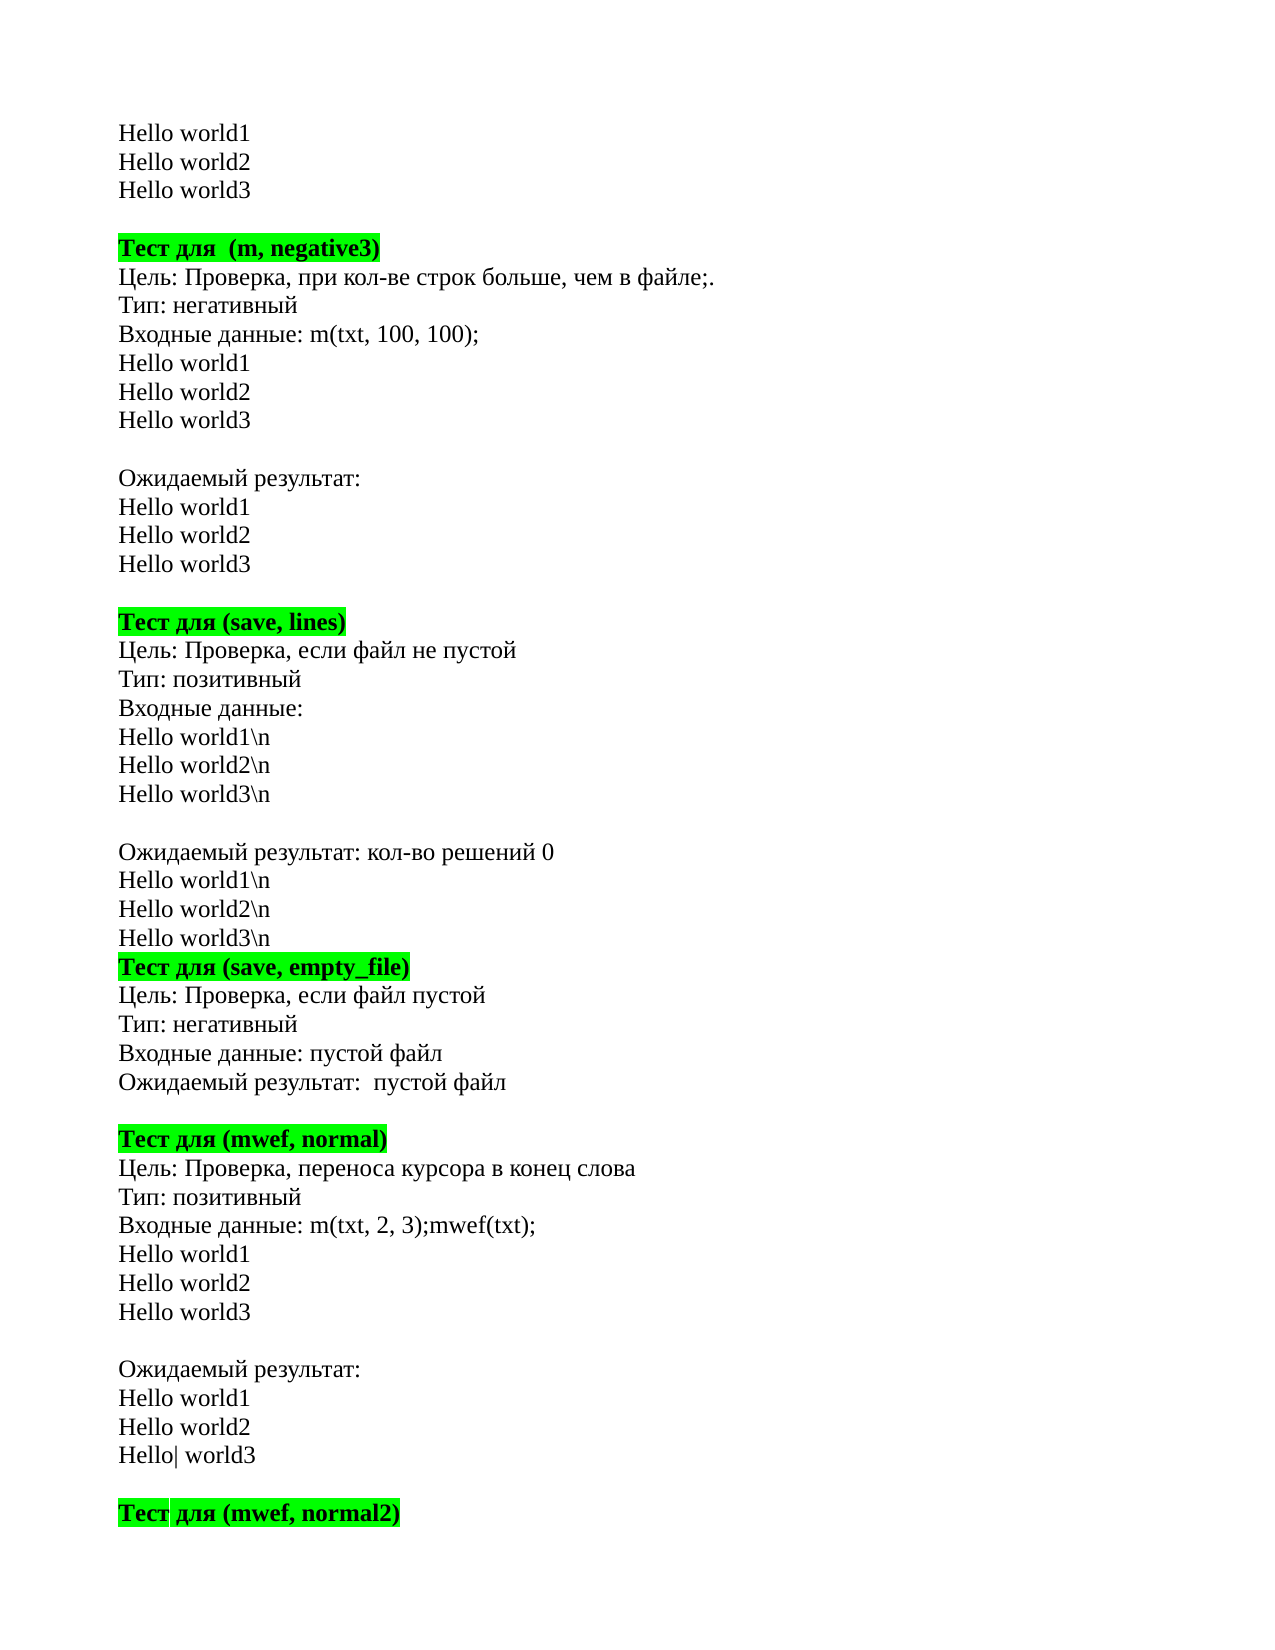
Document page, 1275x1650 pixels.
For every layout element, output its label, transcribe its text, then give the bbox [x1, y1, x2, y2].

text Hello world1\n [118, 722, 1157, 751]
text Hello world3 [118, 1297, 1157, 1326]
text Hello world3\n [118, 923, 1157, 952]
text Tест для (mwef, normal2) [118, 1498, 1157, 1527]
text Hello world2\n [118, 751, 1157, 779]
text Hello world2 [118, 147, 1157, 176]
text Ожидаемый результат: [118, 463, 1157, 492]
text Ожидаемый результат: пустой файл [118, 1067, 1157, 1096]
text Тип: негативный [118, 291, 1157, 319]
text Hello world3 [118, 549, 1157, 578]
text Hello world1 [118, 1239, 1157, 1268]
text Hello world1 [118, 1383, 1157, 1412]
text Tест для (m, negative3) [118, 233, 1157, 262]
text Hello world3 [118, 176, 1157, 204]
text Hello world3\n [118, 779, 1157, 808]
text Цель: Проверка, переноса курсора в конец слова [118, 1153, 1157, 1182]
text Цель: Проверка, при кол-ве строк больше, чем в файле;. [118, 262, 1157, 291]
text Входные данные: [118, 693, 1157, 722]
text Тип: позитивный [118, 1182, 1157, 1211]
text Hello world2 [118, 1412, 1157, 1441]
text Hello world1 [118, 118, 1157, 147]
text Hello world3 [118, 406, 1157, 434]
text Ожидаемый результат: кол-во решений 0 [118, 837, 1157, 866]
text Входные данные: пустой файл [118, 1038, 1157, 1067]
text Ожидаемый результат: [118, 1354, 1157, 1383]
text Hello world1\n [118, 866, 1157, 894]
text Hello world1 [118, 348, 1157, 377]
text Входные данные: m(txt, 100, 100); [118, 319, 1157, 348]
text Hello| world3 [118, 1441, 1157, 1469]
text Tест для (save, lines) [118, 607, 1157, 636]
text Hello world2 [118, 521, 1157, 549]
text Цель: Проверка, если файл не пустой [118, 636, 1157, 664]
text Тип: негативный [118, 1009, 1157, 1038]
text Входные данные: m(txt, 2, 3);mwef(txt); [118, 1211, 1157, 1239]
text Hello world1 [118, 492, 1157, 521]
text Hello world2 [118, 377, 1157, 406]
text Цель: Проверка, если файл пустой [118, 981, 1157, 1009]
text Tест для (mwef, normal) [118, 1124, 1157, 1153]
text Tест для (save, empty_file) [118, 952, 1157, 981]
text Hello world2 [118, 1268, 1157, 1297]
text Тип: позитивный [118, 664, 1157, 693]
text Hello world2\n [118, 894, 1157, 923]
